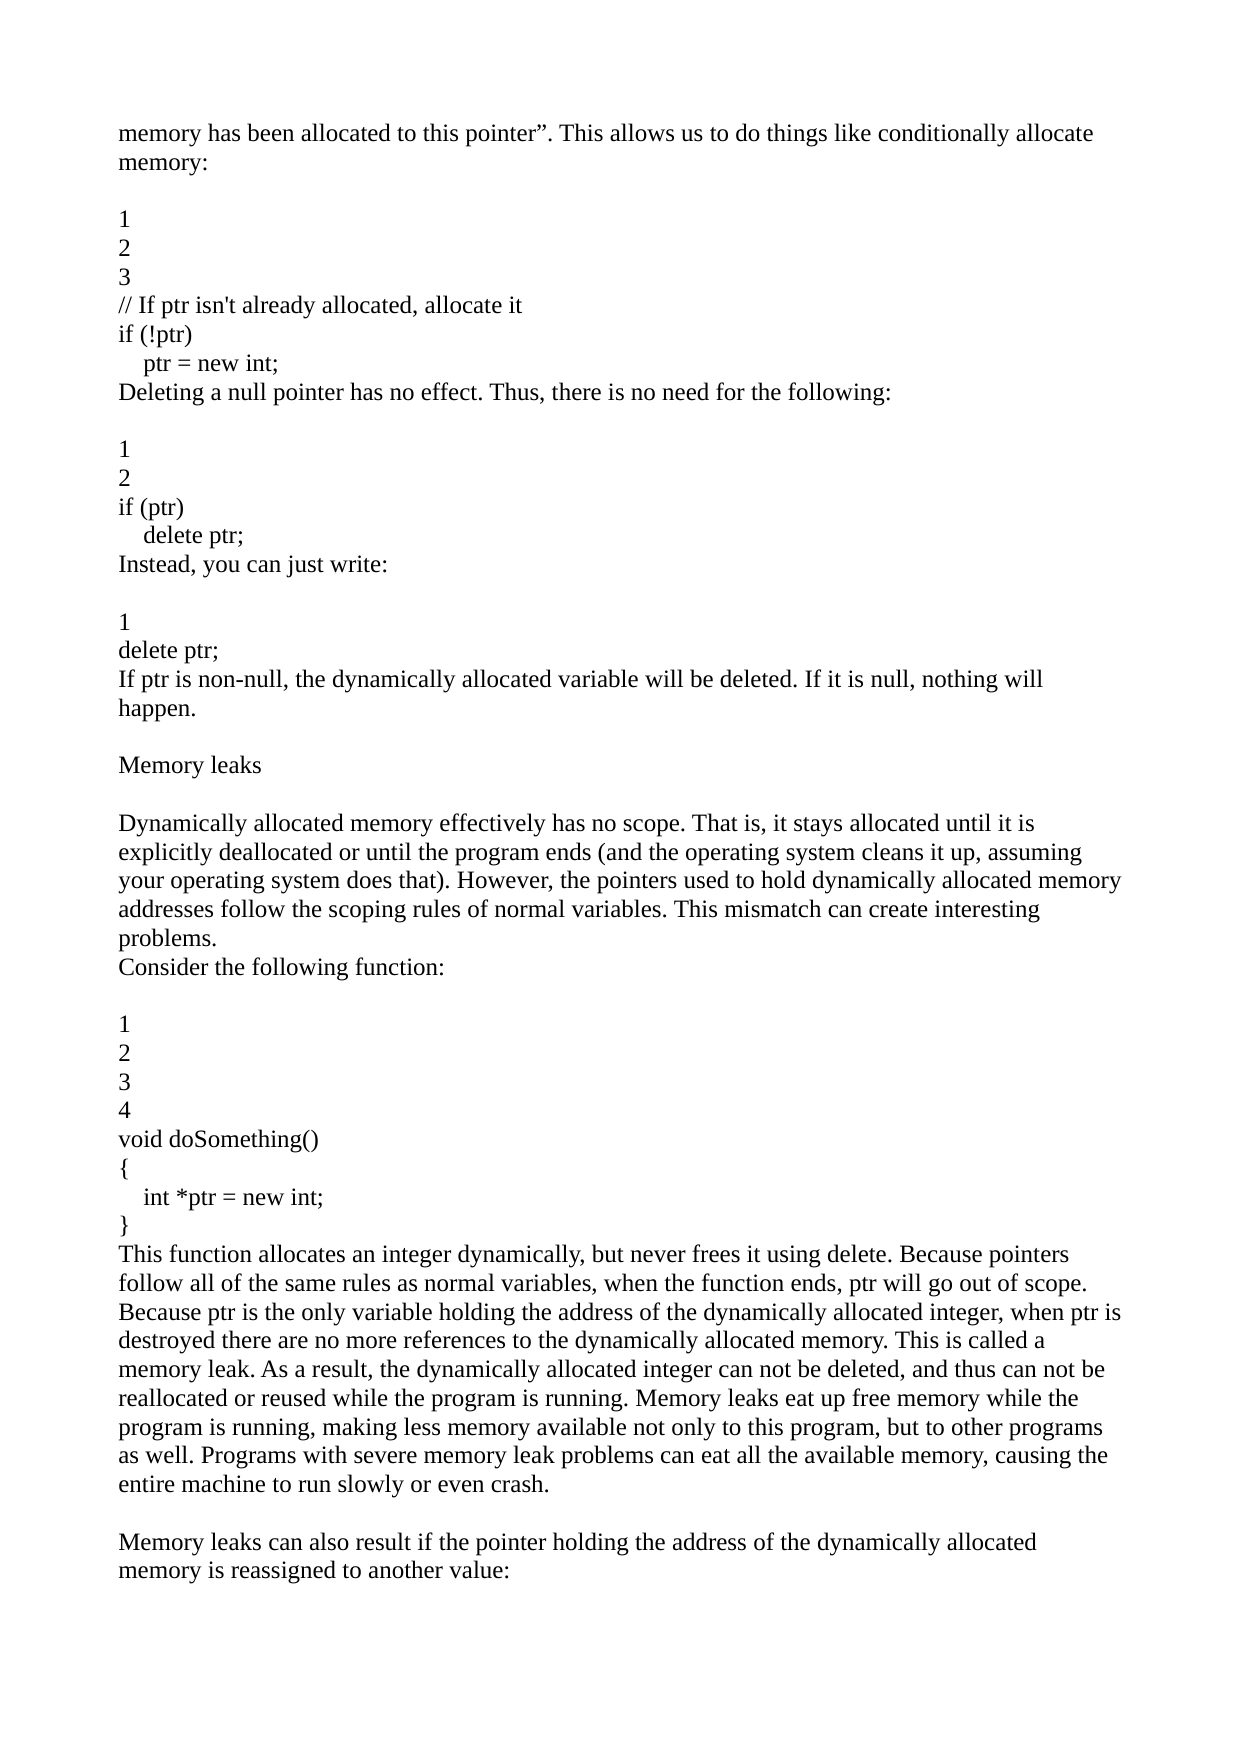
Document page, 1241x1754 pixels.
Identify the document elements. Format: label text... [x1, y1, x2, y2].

text 1 [118, 607, 1122, 636]
text Instead, you can just write: [118, 549, 1122, 578]
text Dynamically allocated memory effectively has no scope. That is, it stays allocated until it is explicitly deallocated or until the program ends (and the operating system cleans it up, assuming your operating system does that). However, the pointers used to hold dynamically allocated memory addresses follow the scoping rules of normal variables. This mismatch can create interesting problems. [118, 808, 1122, 952]
text void doSomething() [118, 1124, 1122, 1153]
text ptr = new int; [118, 348, 1122, 377]
text 4 [118, 1096, 1122, 1124]
text 1 [118, 204, 1122, 233]
text delete ptr; [118, 636, 1122, 664]
text 1 [118, 1009, 1122, 1038]
text 2 [118, 463, 1122, 492]
text 3 [118, 1067, 1122, 1096]
text { [118, 1153, 1122, 1182]
text // If ptr isn't already allocated, allocate it [118, 291, 1122, 319]
text 3 [118, 262, 1122, 291]
text Deleting a null pointer has no effect. Thus, there is no need for the following: [118, 377, 1122, 406]
text } [118, 1211, 1122, 1239]
text Consider the following function: [118, 952, 1122, 981]
text 2 [118, 233, 1122, 262]
text 2 [118, 1038, 1122, 1067]
text if (ptr) [118, 492, 1122, 521]
text memory has been allocated to this pointer”. This allows us to do things like conditionally allocate memory: [118, 118, 1122, 176]
text if (!ptr) [118, 319, 1122, 348]
text int *ptr = new int; [118, 1182, 1122, 1211]
text 1 [118, 434, 1122, 463]
text Memory leaks [118, 751, 1122, 779]
text delete ptr; [118, 521, 1122, 549]
text Memory leaks can also result if the pointer holding the address of the dynamically allocated memory is reassigned to another value: [118, 1527, 1122, 1584]
text If ptr is non-null, the dynamically allocated variable will be deleted. If it is null, nothing will happen. [118, 664, 1122, 722]
text This function allocates an integer dynamically, but never frees it using delete. Because pointers follow all of the same rules as normal variables, when the function ends, ptr will go out of scope. Because ptr is the only variable holding the address of the dynamically allocated integer, when ptr is destroyed there are no more references to the dynamically allocated memory. This is called a memory leak. As a result, the dynamically allocated integer can not be deleted, and thus can not be reallocated or reused while the program is running. Memory leaks eat up free memory while the program is running, making less memory available not only to this program, but to other programs as well. Programs with severe memory leak problems can eat all the available memory, causing the entire machine to run slowly or even crash. [118, 1239, 1122, 1498]
